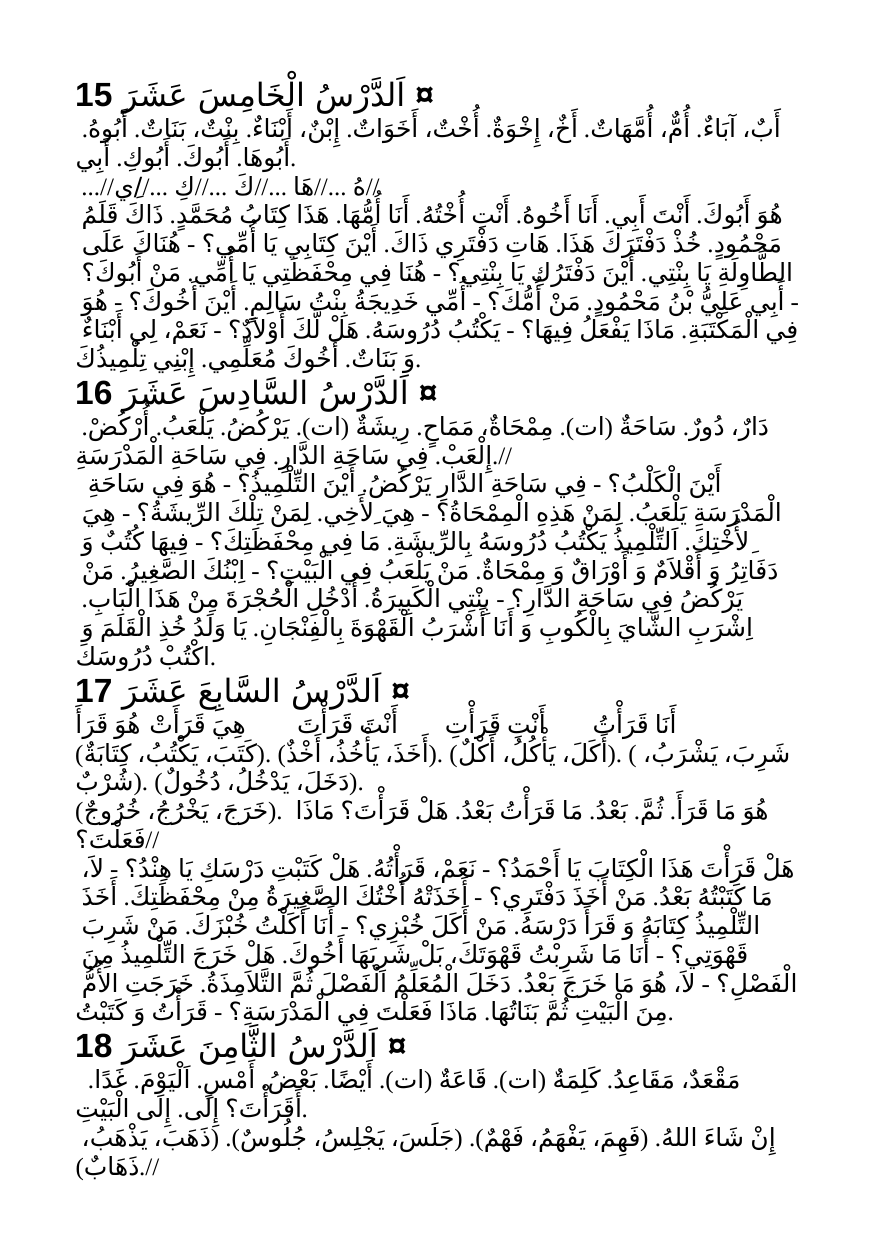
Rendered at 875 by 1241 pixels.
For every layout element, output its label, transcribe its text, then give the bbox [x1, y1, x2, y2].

text هُوَ أَبُوكَ. أَنْتَ أَبِي. أَنَا أَخُوهُ. أَنْتِ أُخْتُهُ. أَنَا أُمُّهَا. هَذَا كِتَابُ مُحَمَّدٍ. ذَاكَ قَلَمُ مَحْمُودٍ. خُذْ دَفْتَرَكَ هَذَا. هَاتِ دَفْتَرِي ذَاكَ. أَيْنَ كِتَابِي يَا أُمِّي؟ - هُنَاكَ عَلَى الطَّاوِلَةِ يَا بِنْتِي. أَيْنَ دَفْتَرُكِ يَا بِنْتِي؟ - هُنَا فِي مِحْفَظَتِي يَا أُمِّي. مَنْ أَبُوكَ؟ - أَبِي عَلِيُّ بْنُ مَحْمُودٍ. مَنْ أُمُّكَ؟ - أُمِّي خَدِيجَةُ بِنْتُ سَالِمٍ. أَيْنَ أَخُوكَ؟ - هُوَ فِي الْمَكْتَبَةِ. مَاذَا يَفْعَلُ فِيهَا؟ - يَكْتُبُ دُرُوسَهُ. هَلْ لَّكَ أَوْلاَدٌ؟ - نَعَمْ، لِي أَبْنَاءٌ وَ بَنَاتٌ. أَخُوكَ مُعَلِّمِي. إِبْنِي تِلْمِيذُكَ. [75, 104, 799, 276]
text هَلْ قَرَأْتَ أَمْسِ دَرْسَكَ؟ - نَعَمْ، قَرَأْتُ دَرْسِي أَمْسِ. أَيْنَ قَرَأْتَهُ؟ - قَرَأْتُهُ فِي سَاحَةِ دَارِي. هَلْ فَهِمْتَ الْكَلِمَاتِ فِي هَذِا الدَّرْسِ؟ - فَهِمْتُ بَعْضَ الْكَلِمَاتِ وَ مَا فَهِمْتُ بَعْضَهَا. أَيْنَ جَلَسَ الْمُعَلِّمُ؟ - جَلَسَ الْمُعَلِّمُ عَلَى الْمَقْعَدِ فِي الْقَاعَةِ. أَذَهَبْتَ إَلَى الْمَكْتَبَةِ الْيَوْمَ؟ - نَعَمْ، ذَهَبْتُ. وَ مَاذَا فَعَلَتَ فِيهَا؟ - قَرَأْتُ فِيهَا جَرَائِدَ وَ مَجَلاَّتٍ. وَ هَلْ أَخَذْتَ مِنْهَا الْكُتُبَ إِلَى الْبَيْتِ؟ - نَعَمْ، أَخَذْتُ بَعْضَ الْكُتُبِ. هَلْ تَذْهَبُ إِلَيْهَا غَدًا؟ - نَعَمْ، أَذْهَبُ إِلَيْهَا غَدًا إِنْ شَاءَ اللهُ. [75, 1052, 799, 1167]
text أَيْنَ الْكَلْبُ؟ - فِي سَاحَةِ الدَّارِ يَرْكُضُ. أَيْنَ التِّلْمِيذُ؟ - هُوَ فِي سَاحَةِ الْمَدْرَسَةِ يَلْعَبُ. لِمَنْ هَذِهِ الْمِمْحَاةُ؟ - هِيَ ِلأَخِي. لِمَنْ تِلْكَ الرِّيشَةُ؟ - هِيَ ِلأُخْتِكَ. اَلتِّلْمِيذُ يَكْتُبُ دُرُوسَهُ بِالرِّيشَةِ. مَا فِي مِحْفَظَتِكَ؟ - فِيهَا كُتُبٌ وَ دَفَاتِرُ وَ أَقْلاَمٌ وَ أَوْرَاقٌ وَ مِمْحَاةٌ. مَنْ يَلْعَبُ فِي الْبَيْتِ؟ - اِبْنُكَ الصَّغِيرُ. مَنْ يَرْكُضُ فِي سَاحَةِ الدَّارِ؟ - بِنْتِي الْكَبِيرَةُ. أُدْخُلِ الْحُجْرَةَ مِنْ هَذَا الْبَابِ. اِشْرَبِ الشَّايَ بِالْكُوبِ وَ أَنَا أَشْرَبُ الْقَهْوَةَ بِالْفِنْجَانِ. يَا وَلَدُ خُذِ الْقَلَمَ وَ اكْتُبْ دُرُوسَكَ. [75, 362, 799, 564]
text هُوَ قَرَأَ هِيَ قَرَأَتْ أَنْتَ قَرَأْتَ أَنْتِ قَرَأْتِ أَنَا قَرَأْتُ [75, 592, 799, 621]
subtitle 17 اَلدَّرْسُ السَّابِعَ عَشَرَ ¤ [75, 564, 799, 592]
text مَقْعَدٌ، مَقَاعِدُ. كَلِمَةٌ (ات). قَاعَةٌ (ات). أَيْضًا. بَعْضُ. أَمْسِ. اَلْيَوْمَ. غَدًا. أَقَرَأْتَ؟ إِلَى. إِلَى الْبَيْتِ. [75, 937, 799, 995]
text إِنْ شَاءَ اللهُ. (فَهِمَ، يَفْهَمُ، فَهْمٌ). (جَلَسَ، يَجْلِسُ، جُلُوسٌ). (ذَهَبَ، يَذْهَبُ، ذَهَابٌ).// [75, 995, 799, 1052]
text ...//هُ ...//هَا ...//كَ ...//كِ ...//ِي// [75, 75, 799, 104]
text هَلْ قَرَأْتَ هَذَا الْكِتَابَ يَا أَحْمَدُ؟ - نَعَمْ، قَرَأْتُهُ. هَلْ كَتَبْتِ دَرْسَكِ يَا هِنْدُ؟ - لاَ، مَا كَتَبْتُهُ بَعْدُ. مَنْ أَخَذَ دَفْتَرِي؟ - أَخَذَتْهُ أُخْتُكَ الصَّغِيرَةُ مِنْ مِحْفَظَتِكَ. أَخَذَ التِّلْمِيذُ كِتَابَهُ وَ قَرَأَ دَرْسَهُ. مَنْ أَكَلَ خُبْزِي؟ - أَنَا أَكَلْتُ خُبْزَكَ. مَنْ شَرِبَ قَهْوَتِي؟ - أَنَا مَا شَرِبْتُ قَهْوَتَكَ، بَلْ شَرِبَهَا أَخُوكَ. هَلْ خَرَجَ التِّلْمِيذُ مِنَ الْفَصْلِ؟ - لاَ، هُوَ مَا خَرَجَ بَعْدُ. دَخَلَ الْمُعَلِّمُ الْفَصْلَ ثُمَّ التَّلاَمِذَةُ. خَرَجَتِ الأُمُّ مِنَ الْبَيْتِ ثُمَّ بَنَاتُهَا. مَاذَا فَعَلْتَ فِي الْمَدْرَسَةِ؟ - قَرَأْتُ وَ كَتَبْتُ. [75, 736, 799, 909]
text دَارٌ، دُورٌ. سَاحَةٌ (ات). مِمْحَاةٌ، مَمَاحٍ. رِيشَةٌ (ات). يَرْكُضُ. يَلْعَبُ. أُرْكُضْ. إِلْعَبْ. فِي سَاحَةِ الدَّارِ. فِي سَاحَةِ الْمَدْرَسَةِ.// [75, 305, 799, 362]
text (خَرَجَ، يَخْرُجُ، خُرُوجٌ). هُوَ مَا قَرَأَ. ثُمَّ. بَعْدُ. مَا قَرَأْتُ بَعْدُ. هَلْ قَرَأْتَ؟ مَاذَا فَعَلْتَ؟// [75, 679, 799, 736]
text (كَتَبَ، يَكْتُبُ، كِتَابَةٌ). (أَخَذَ، يَأْخُذُ، أَخْذٌ). (أَكَلَ، يَأْكُلُ، أَكْلٌ). (شَرِبَ، يَشْرَبُ، شُرْبٌ). (دَخَلَ، يَدْخُلُ، دُخُولٌ). [75, 621, 799, 679]
subtitle 18 اَلدَّرْسُ الثَّامِنَ عَشَرَ ¤ [75, 909, 799, 937]
subtitle 16 اَلدَّرْسُ السَّادِسَ عَشَرَ ¤ [75, 276, 799, 305]
